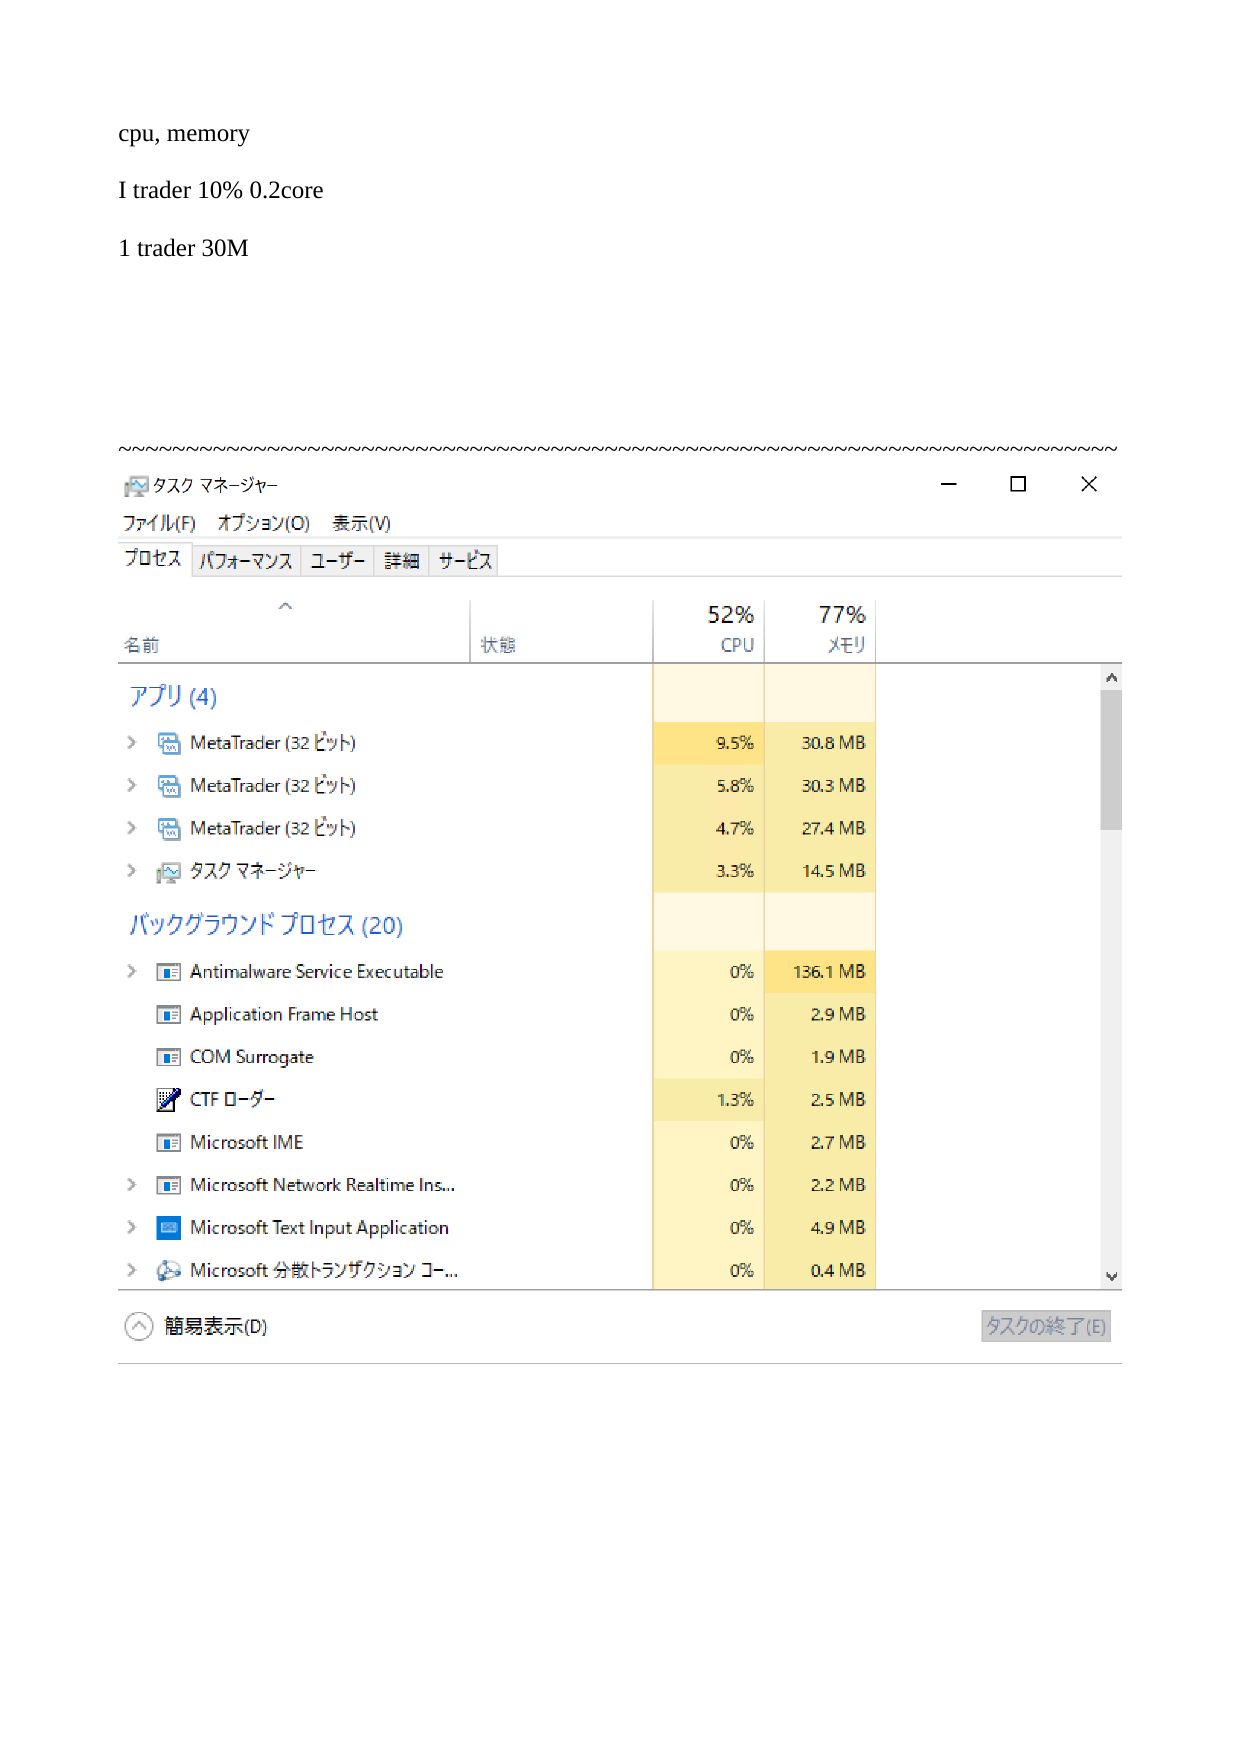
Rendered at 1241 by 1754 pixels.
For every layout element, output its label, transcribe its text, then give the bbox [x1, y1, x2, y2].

text I trader 10% 0.2core [118, 176, 1122, 204]
text ~~~~~~~~~~~~~~~~~~~~~~~~~~~~~~~~~~~~~~~~~~~~~~~~~~~~~~~~~~~~~~~~~~~~~~~~~~ [118, 434, 1122, 463]
text cpu, memory [118, 118, 1122, 147]
text 1 trader 30M [118, 233, 1122, 262]
picture [118, 463, 1123, 1364]
